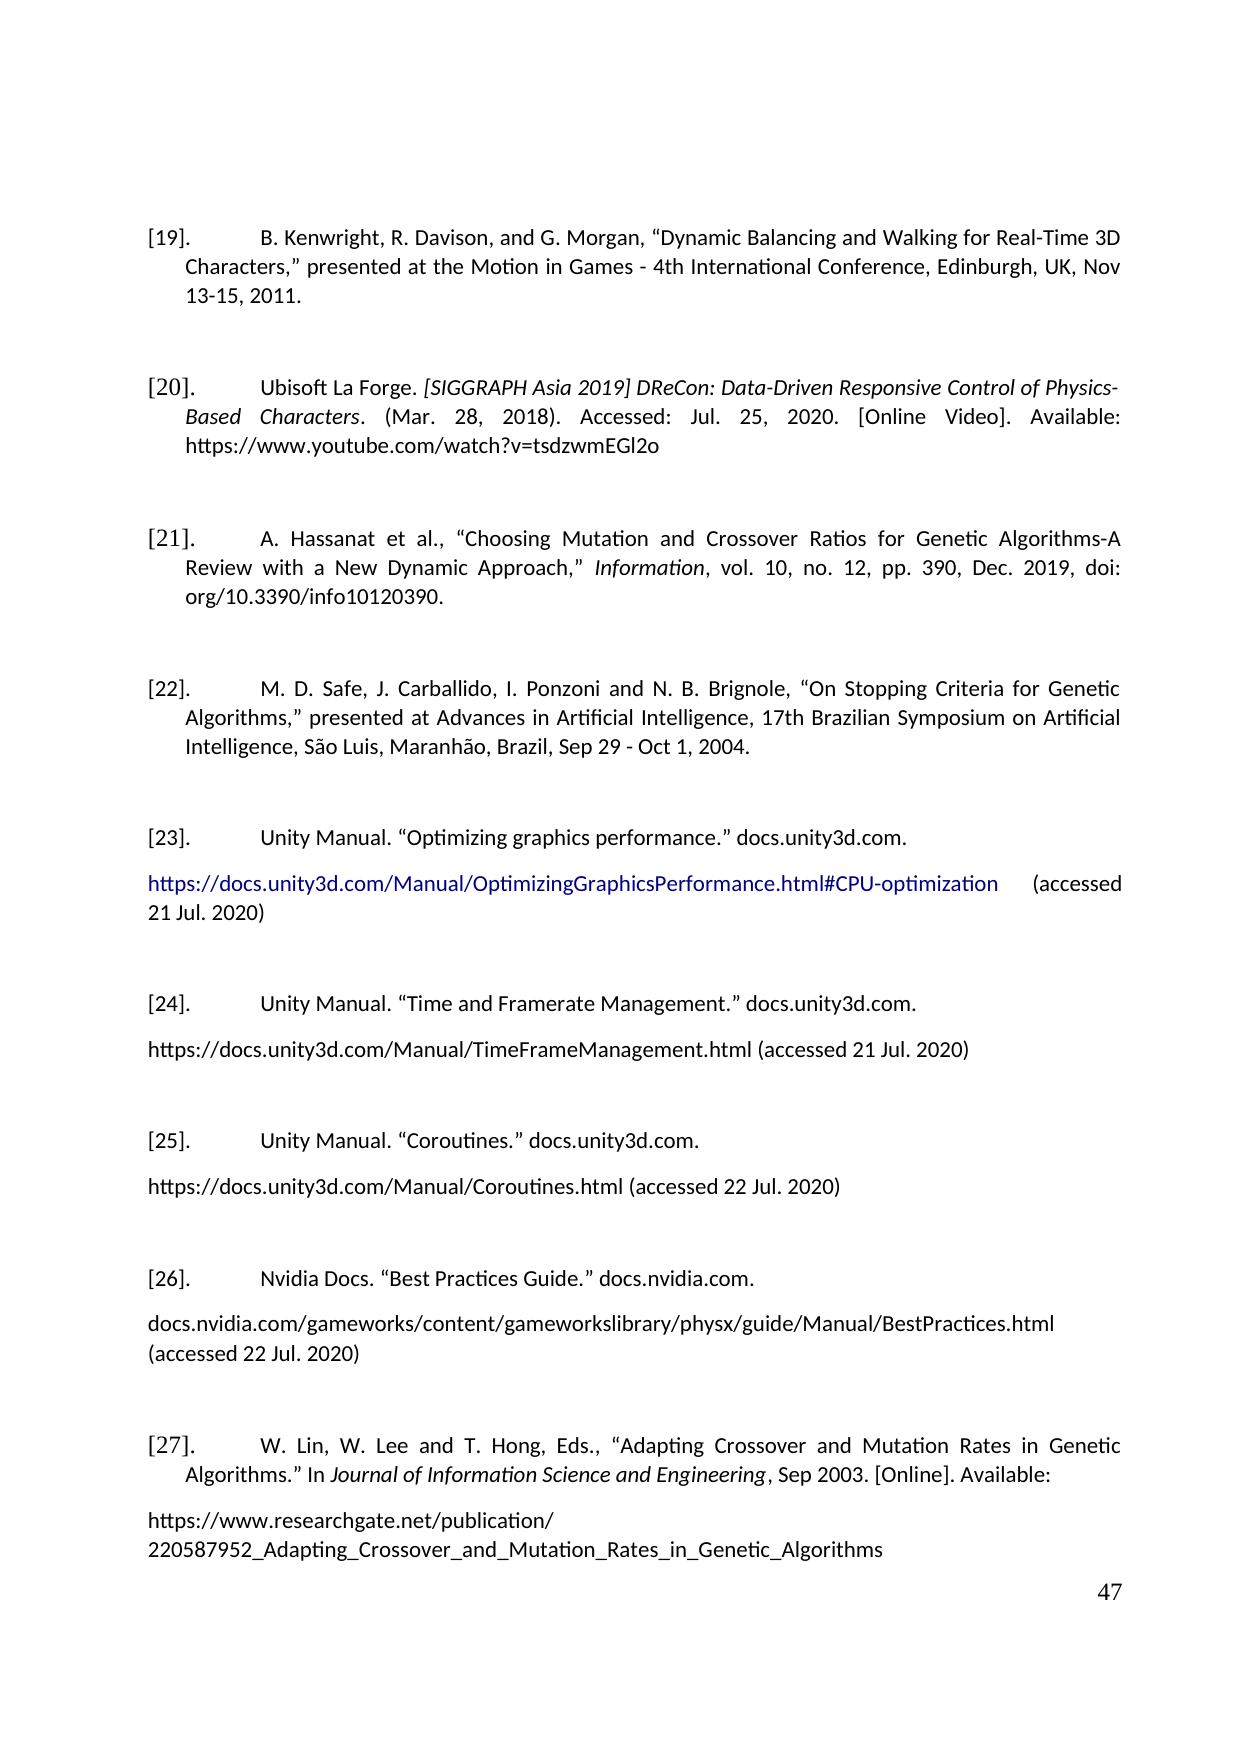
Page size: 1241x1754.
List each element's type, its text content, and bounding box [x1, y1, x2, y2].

list Unity Manual. “Optimizing graphics performance.” docs.unity3d.com. [148, 823, 1122, 851]
list Unity Manual. “Coroutines.” docs.unity3d.com. [148, 1127, 1122, 1155]
text https://docs.unity3d.com/Manual/TimeFrameManagement.html (accessed 21 Jul. 2020) [148, 1035, 1122, 1063]
list W. Lin, W. Lee and T. Hong, Eds., “Adapting Crossover and Mutation Rates in Genetic Algorithms.” In Journal of Information Science and Engineering, Sep 2003. [Online]. Available: [148, 1430, 1122, 1488]
text https://docs.unity3d.com/Manual/OptimizingGraphicsPerformance.html#CPU-optimization (accessed 21 Jul. 2020) [148, 869, 1122, 926]
list Ubisoft La Forge. [SIGGRAPH Asia 2019] DReCon: Data-Driven Responsive Control of Physics-Based Characters. (Mar. 28, 2018). Accessed: Jul. 25, 2020. [Online Video]. Available: https://www.youtube.com/watch?v=tsdzwmEGl2o [148, 372, 1122, 459]
text https://www.researchgate.net/publication/220587952_Adapting_Crossover_and_Mutation_Rates_in_Genetic_Algorithms [148, 1506, 1122, 1563]
list A. Hassanat et al., “Choosing Mutation and Crossover Ratios for Genetic Algorithms-A Review with a New Dynamic Approach,” Information, vol. 10, no. 12, pp. 390, Dec. 2019, doi: org/10.3390/info10120390. [148, 523, 1122, 610]
list Unity Manual. “Time and Framerate Management.” docs.unity3d.com. [148, 989, 1122, 1017]
text https://docs.unity3d.com/Manual/Coroutines.html (accessed 22 Jul. 2020) [148, 1172, 1122, 1200]
text docs.nvidia.com/gameworks/content/gameworkslibrary/physx/guide/Manual/BestPractices.html (accessed 22 Jul. 2020) [148, 1309, 1122, 1367]
list Nvidia Docs. “Best Practices Guide.” docs.nvidia.com. [148, 1264, 1122, 1292]
list M. D. Safe, J. Carballido, I. Ponzoni and N. B. Brignole, “On Stopping Criteria for Genetic Algorithms,” presented at Advances in Artificial Intelligence, 17th Brazilian Symposium on Artificial Intelligence, São Luis, Maranhão, Brazil, Sep 29 - Oct 1, 2004. [148, 674, 1122, 760]
list B. Kenwright, R. Davison, and G. Morgan, “Dynamic Balancing and Walking for Real-Time 3D Characters,” presented at the Motion in Games - 4th International Conference, Edinburgh, UK, Nov 13-15, 2011. [148, 223, 1122, 309]
